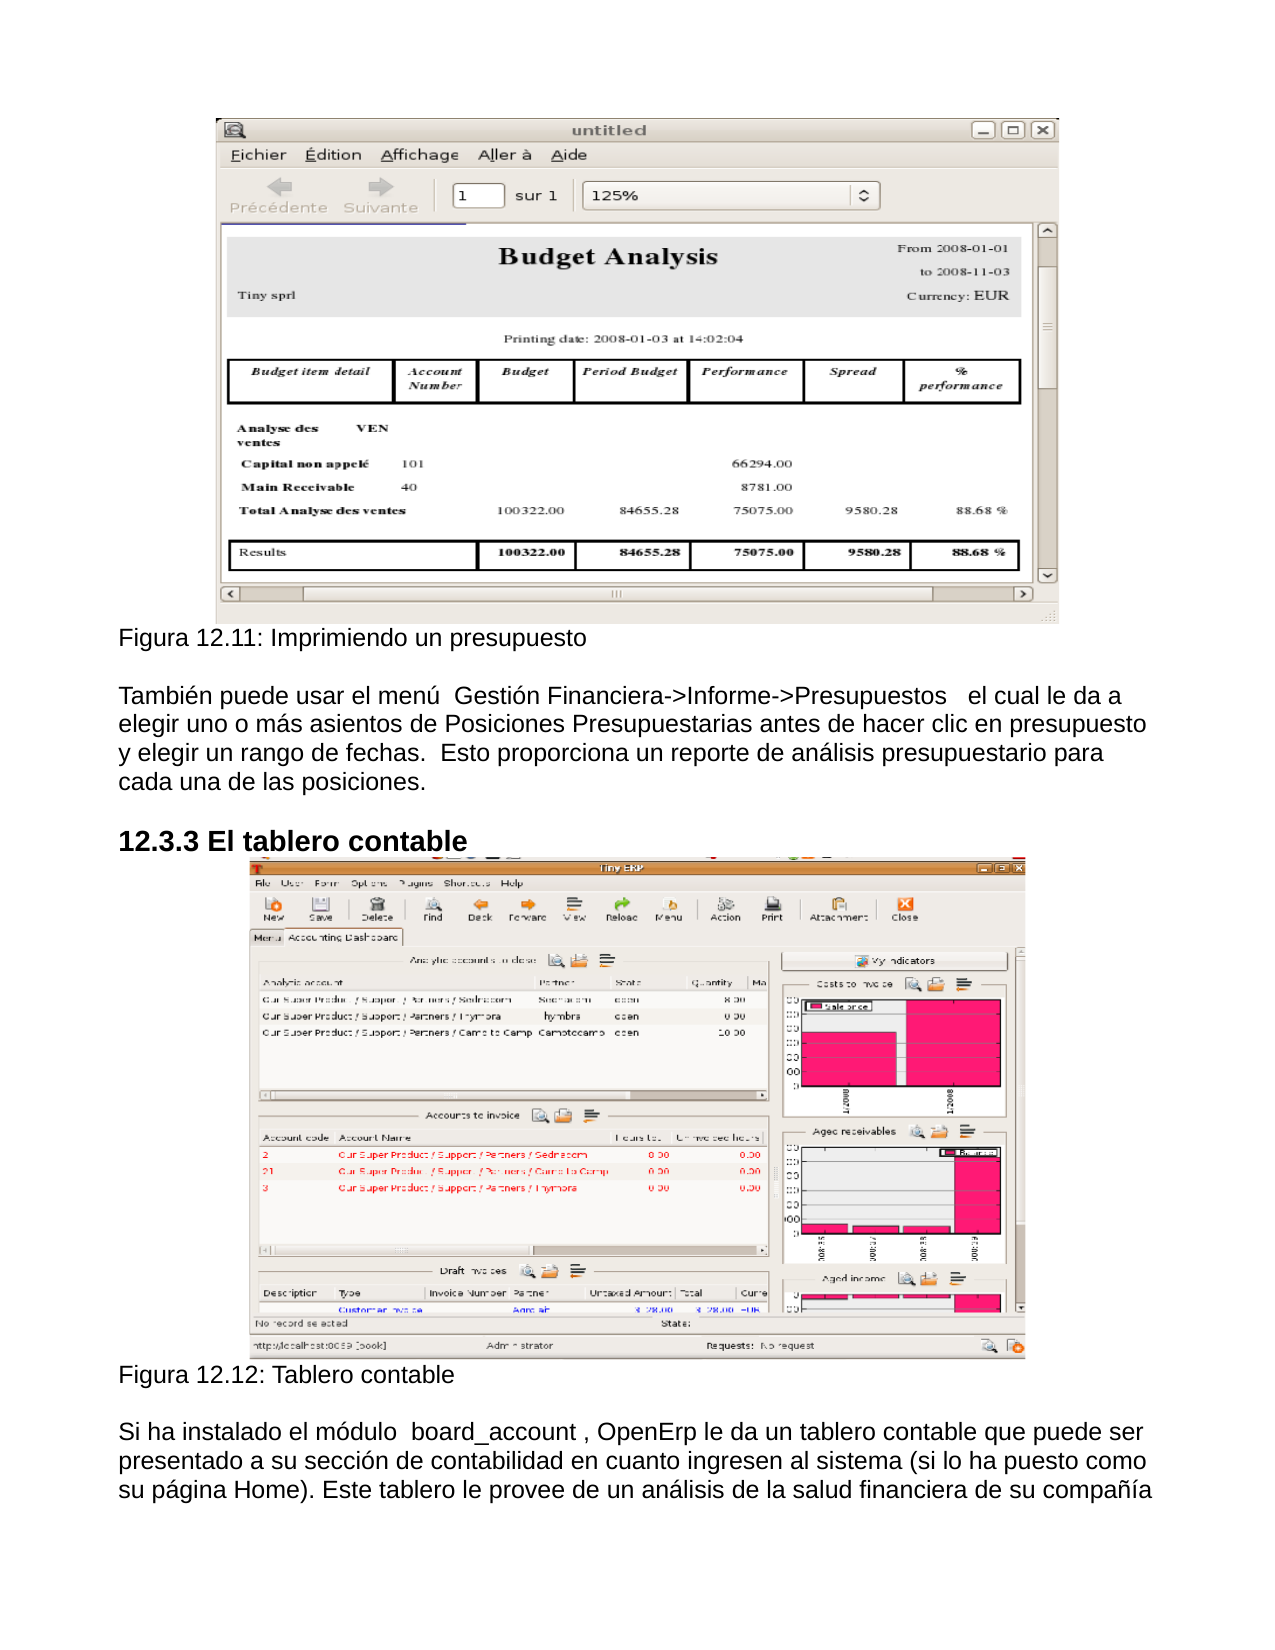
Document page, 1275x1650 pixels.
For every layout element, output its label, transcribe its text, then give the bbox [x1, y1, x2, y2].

text Figura 12.11: Imprimiendo un presupuesto [118, 118, 1157, 652]
text Figura 12.12: Tablero contable [118, 858, 1157, 1388]
text Si ha instalado el módulo board_account , OpenErp le da un tablero contable que puede ser presentado a su sección de contabilidad en cuanto ingresen al sistema (si lo ha puesto como su página Home). Este tablero le provee de un análisis de la salud financiera de su compañía [118, 1417, 1157, 1503]
text 12.3.3 El tablero contable [118, 824, 1157, 858]
text También puede usar el menú Gestión Financiera->Informe->Presupuestos el cual le da a elegir uno o más asientos de Posiciones Presupuestarias antes de hacer clic en presupuesto y elegir un rango de fechas. Esto proporciona un reporte de análisis presupuestario para cada una de las posiciones. [118, 681, 1157, 796]
